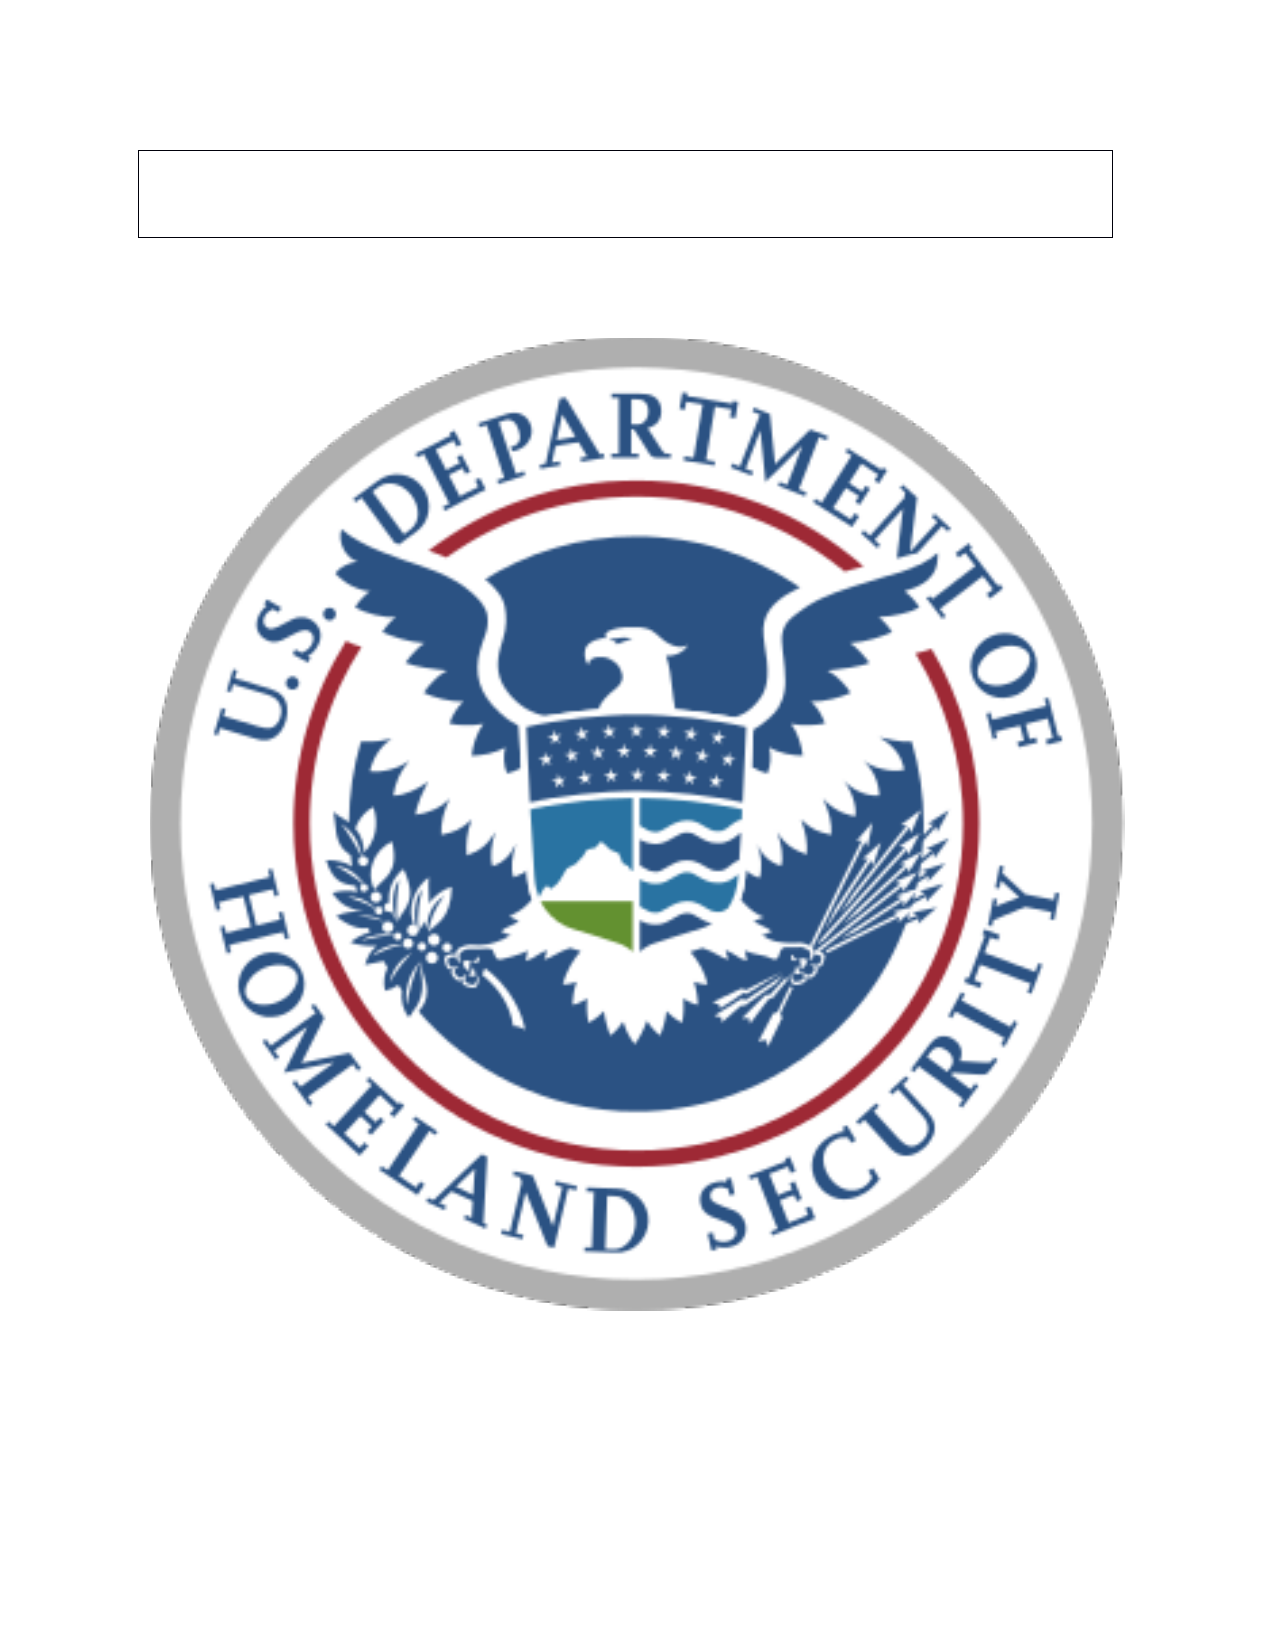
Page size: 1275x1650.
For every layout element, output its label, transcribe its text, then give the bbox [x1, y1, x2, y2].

picture [150, 338, 1125, 1311]
table_cell Pete Bishop is an IT worker at Emory, giving him insider access to the system. We believe that Pete gave a cyberterrorist gang access to the system. Instead of just hacking the website as Pete intended, we believe that they also hacked the train because they are known to be politically motivated, and specifically have a strong link to the Bhopal Disaster. We believe that combined with Pete's insider access and support, that he and IndiShell worked together to hack the Emory website, and then the Atrapsi train. [139, 151, 1112, 237]
